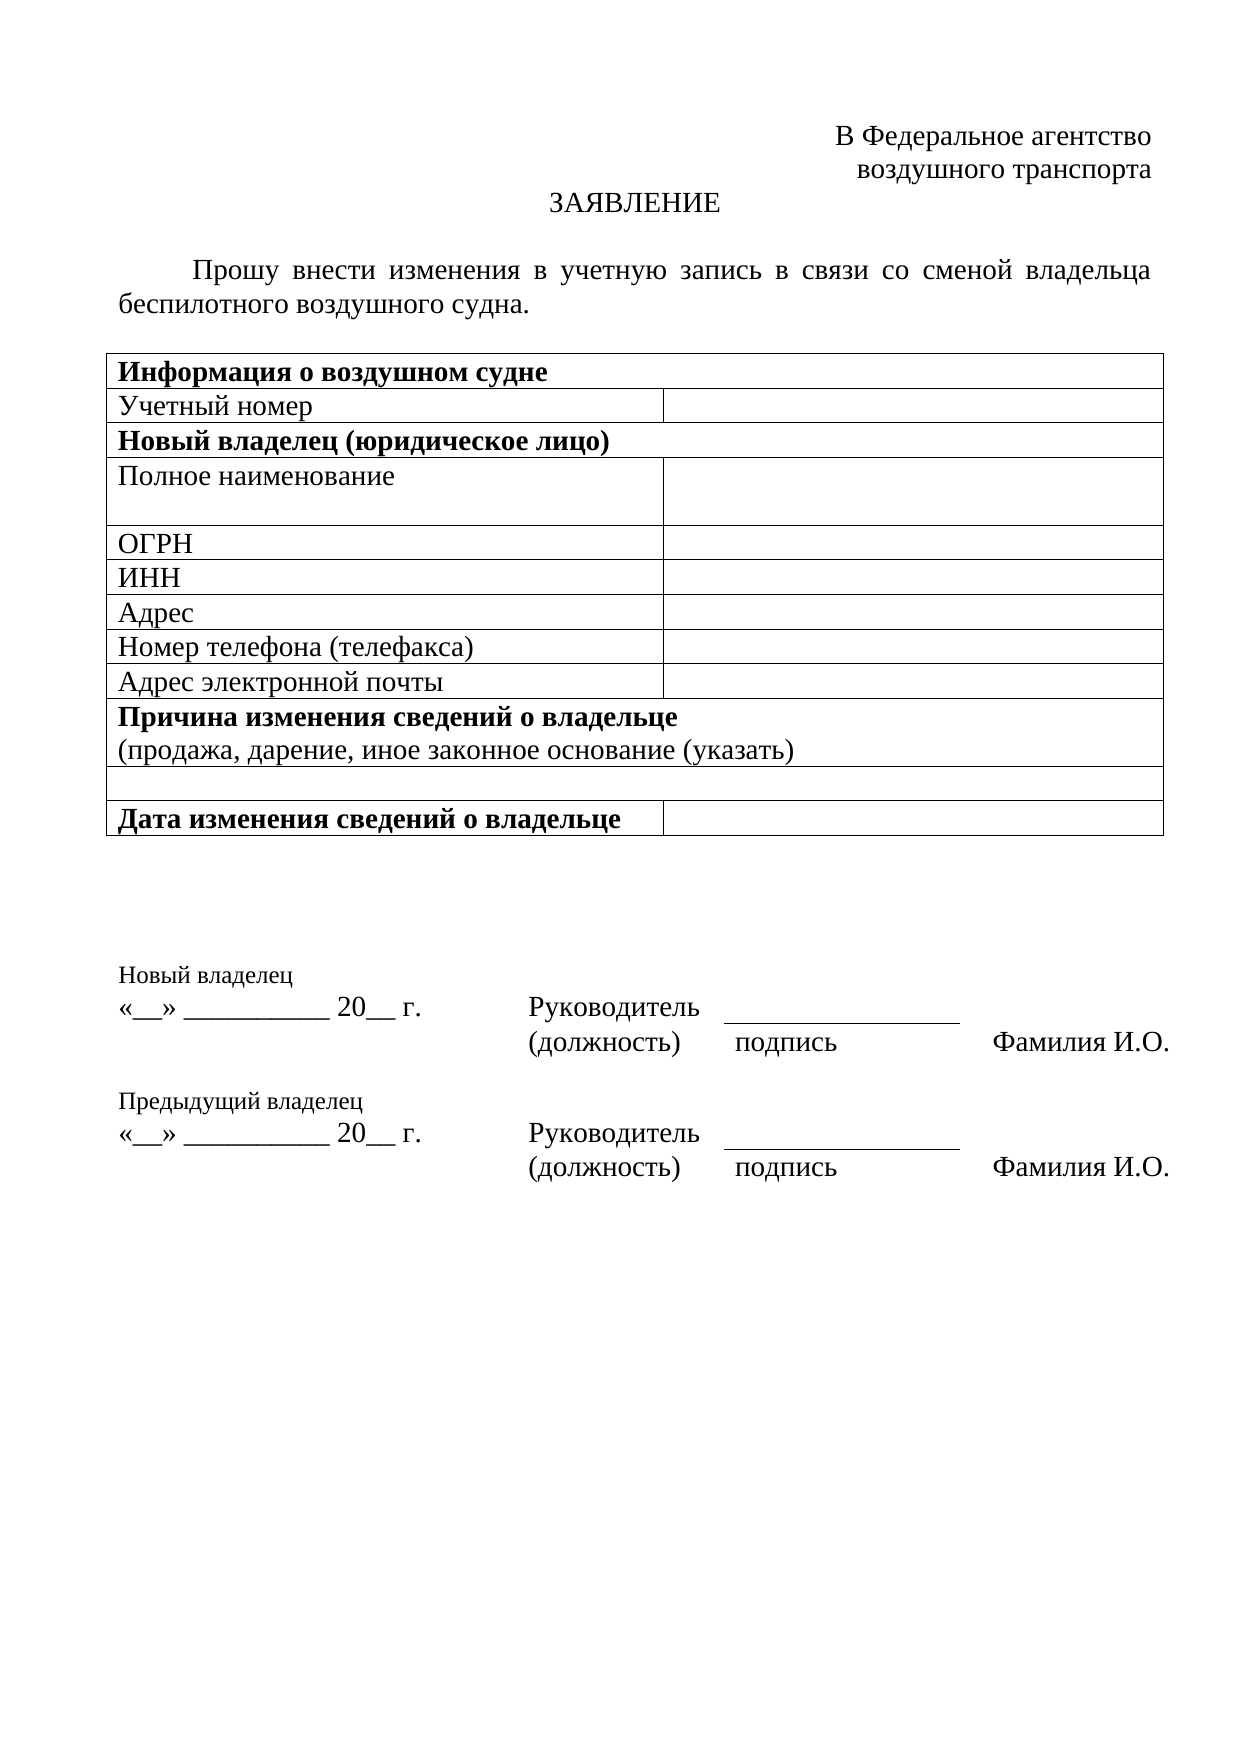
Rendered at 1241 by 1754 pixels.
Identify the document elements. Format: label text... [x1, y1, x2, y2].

table_cell Причина изменения сведений о владельце (продажа, дарение, иное законное основание (указать) [107, 699, 1163, 766]
table_cell Фамилия И.О. [960, 1149, 1181, 1183]
table_cell Номер телефона (телефакса) [107, 630, 663, 663]
table_header Информация о воздушном судне [107, 354, 1163, 387]
table_cell [664, 458, 1163, 525]
table_cell Полное наименование [107, 458, 663, 525]
table_cell [664, 801, 1163, 835]
table_cell Адрес электронной почты [107, 664, 663, 698]
text В Федеральное агентство воздушного транспорта [118, 118, 1152, 185]
table_cell [107, 1023, 517, 1057]
text Новый владелец [118, 961, 1152, 989]
table_cell [107, 1149, 517, 1183]
table_cell ИНН [107, 560, 663, 594]
text Предыдущий владелец [118, 1086, 1152, 1115]
table_cell ОГРН [107, 526, 663, 559]
table_header [960, 1115, 1181, 1148]
table_cell (должность) [517, 1149, 723, 1183]
table_cell Дата изменения сведений о владельце [107, 801, 663, 835]
table_cell [664, 526, 1163, 559]
table_cell Адрес [107, 595, 663, 628]
table_header [724, 1115, 960, 1148]
table_cell Учетный номер [107, 389, 663, 422]
table_cell Фамилия И.О. [960, 1023, 1181, 1057]
table_header Руководитель [517, 1115, 723, 1148]
table_header [724, 989, 960, 1023]
table_cell [107, 767, 1163, 800]
text Прошу внести изменения в учетную запись в связи со сменой владельца беспилотного воздушного судна. [118, 252, 1152, 319]
table_cell [664, 630, 1163, 663]
table_cell (должность) [517, 1023, 723, 1057]
table_cell Новый владелец (юридическое лицо) [107, 423, 1163, 457]
table_cell подпись [724, 1024, 960, 1057]
table_cell подпись [724, 1150, 960, 1183]
table_cell [664, 664, 1163, 698]
table_cell [664, 389, 1163, 422]
text ЗАЯВЛЕНИЕ [118, 185, 1152, 219]
table_header Руководитель [517, 989, 723, 1023]
table_cell [664, 595, 1163, 628]
table_header [960, 989, 1181, 1023]
table_header «__» __________ 20__ г. [107, 1115, 517, 1148]
table_cell [664, 560, 1163, 594]
table_header «__» __________ 20__ г. [107, 989, 517, 1023]
